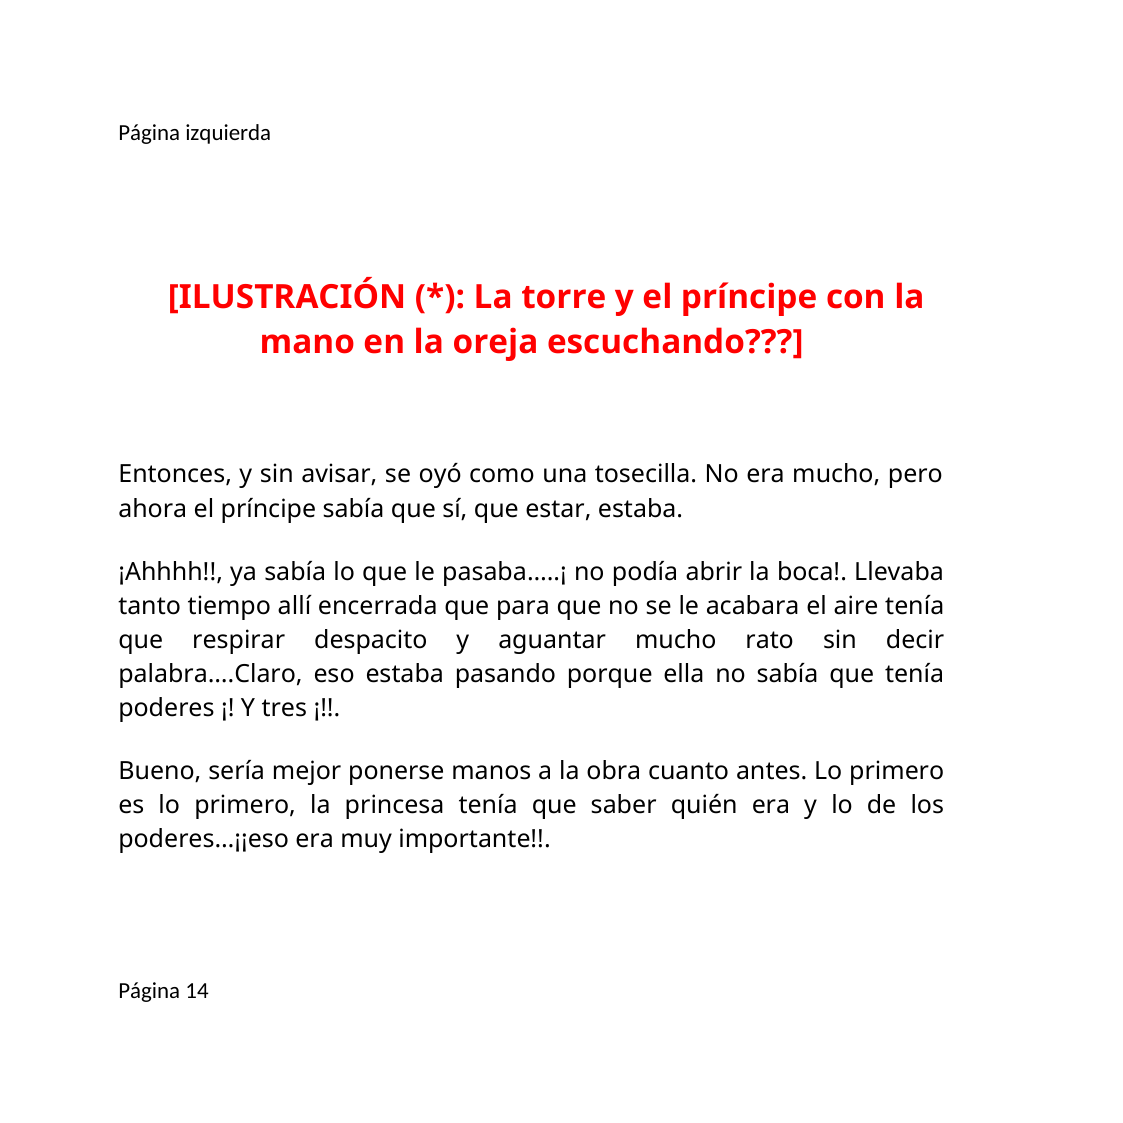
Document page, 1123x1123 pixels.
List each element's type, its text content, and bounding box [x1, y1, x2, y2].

text Bueno, sería mejor ponerse manos a la obra cuanto antes. Lo primero es lo primero, la princesa tenía que saber quién era y lo de los poderes…¡¡eso era muy importante!!. [118, 753, 945, 855]
text [ILUSTRACIÓN (*): La torre y el príncipe con la mano en la oreja escuchando???] [118, 273, 945, 364]
text ¡Ahhhh!!, ya sabía lo que le pasaba…..¡ no podía abrir la boca!. Llevaba tanto tiempo allí encerrada que para que no se le acabara el aire tenía que respirar despacito y aguantar mucho rato sin decir palabra….Claro, eso estaba pasando porque ella no sabía que tenía poderes ¡! Y tres ¡!!. [118, 553, 945, 724]
text Entonces, y sin avisar, se oyó como una tosecilla. No era mucho, pero ahora el príncipe sabía que sí, que estar, estaba. [118, 456, 945, 524]
